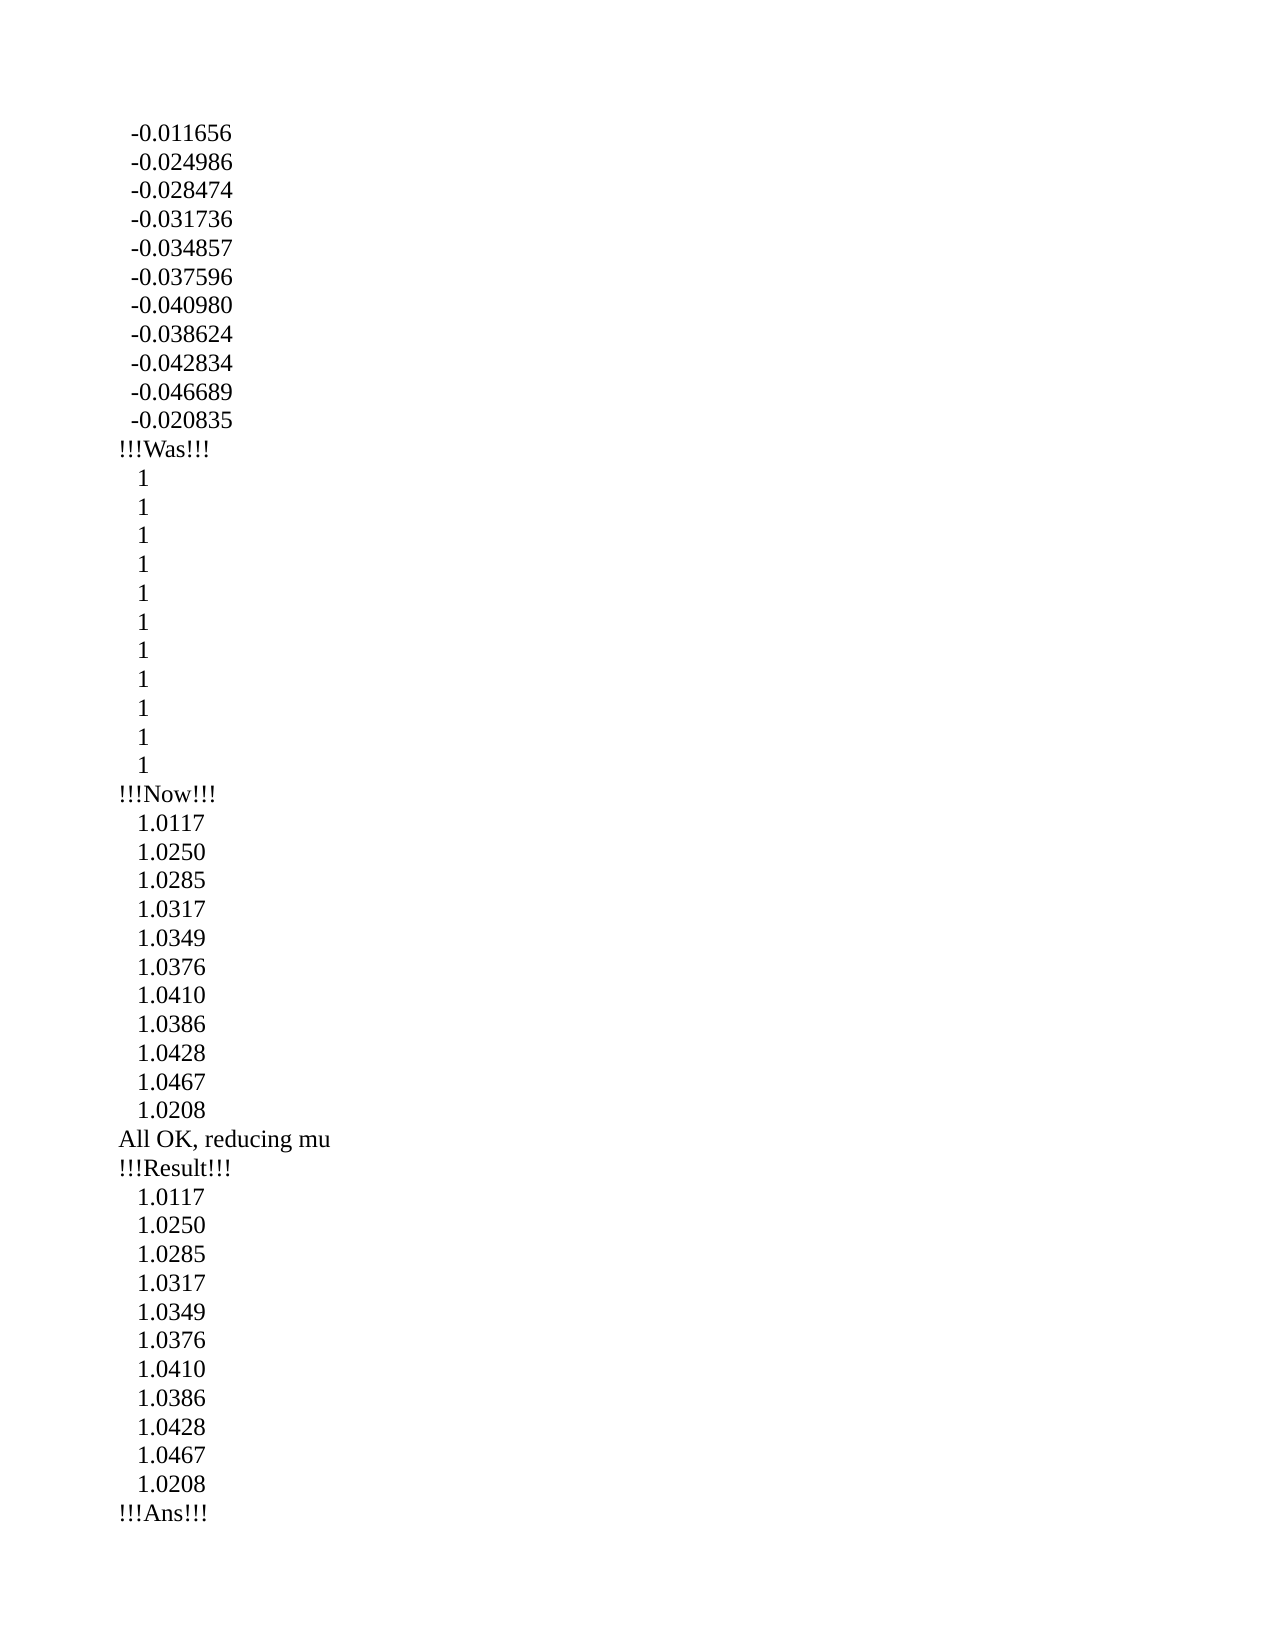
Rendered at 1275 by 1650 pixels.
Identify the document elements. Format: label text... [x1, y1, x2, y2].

text 1 [118, 607, 1157, 636]
text -0.046689 [118, 377, 1157, 406]
text 1 [118, 578, 1157, 607]
text 1.0410 [118, 1354, 1157, 1383]
text -0.040980 [118, 291, 1157, 319]
text -0.028474 [118, 176, 1157, 204]
text -0.038624 [118, 319, 1157, 348]
text 1.0117 [118, 1182, 1157, 1211]
text -0.034857 [118, 233, 1157, 262]
text 1.0467 [118, 1067, 1157, 1096]
text 1 [118, 664, 1157, 693]
text -0.011656 [118, 118, 1157, 147]
text 1.0250 [118, 837, 1157, 866]
text 1 [118, 722, 1157, 751]
text 1 [118, 636, 1157, 664]
text 1.0208 [118, 1469, 1157, 1498]
text 1.0317 [118, 1268, 1157, 1297]
text 1 [118, 693, 1157, 722]
text !!!Ans!!! [118, 1498, 1157, 1527]
text 1 [118, 549, 1157, 578]
text 1.0317 [118, 894, 1157, 923]
text -0.020835 [118, 406, 1157, 434]
text 1.0349 [118, 1297, 1157, 1326]
text 1.0376 [118, 952, 1157, 981]
text 1 [118, 521, 1157, 549]
text -0.037596 [118, 262, 1157, 291]
text !!!Was!!! [118, 434, 1157, 463]
text 1.0285 [118, 1239, 1157, 1268]
text 1.0117 [118, 808, 1157, 837]
text !!!Result!!! [118, 1153, 1157, 1182]
text 1 [118, 492, 1157, 521]
text -0.042834 [118, 348, 1157, 377]
text All OK, reducing mu [118, 1124, 1157, 1153]
text 1.0386 [118, 1383, 1157, 1412]
text 1 [118, 751, 1157, 779]
text 1.0428 [118, 1038, 1157, 1067]
text -0.031736 [118, 204, 1157, 233]
text 1.0376 [118, 1326, 1157, 1354]
text 1.0285 [118, 866, 1157, 894]
text 1.0250 [118, 1211, 1157, 1239]
text 1.0349 [118, 923, 1157, 952]
text 1.0208 [118, 1096, 1157, 1124]
text -0.024986 [118, 147, 1157, 176]
text !!!Now!!! [118, 779, 1157, 808]
text 1.0386 [118, 1009, 1157, 1038]
text 1.0410 [118, 981, 1157, 1009]
text 1.0428 [118, 1412, 1157, 1441]
text 1 [118, 463, 1157, 492]
text 1.0467 [118, 1441, 1157, 1469]
